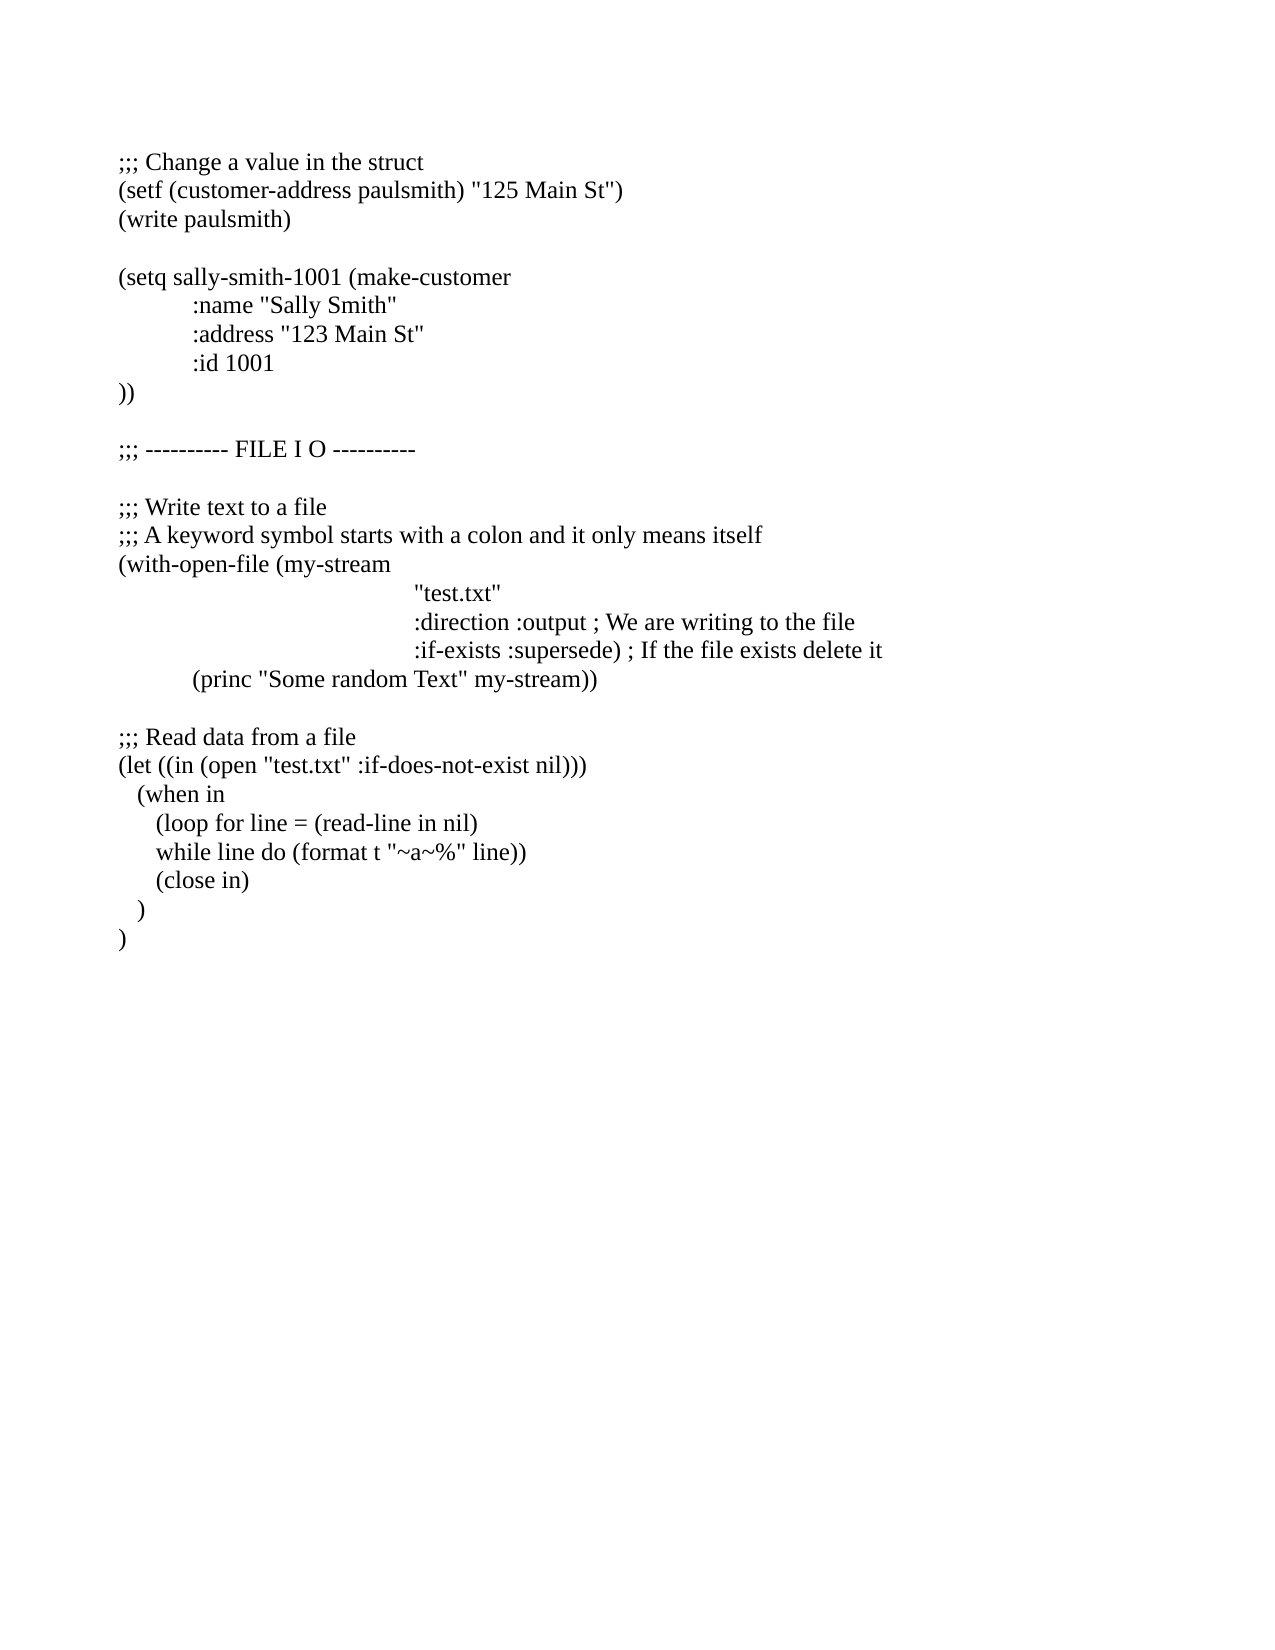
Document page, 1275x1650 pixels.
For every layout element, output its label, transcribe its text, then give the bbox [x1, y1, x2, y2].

text ) [118, 923, 1157, 952]
text (let ((in (open "test.txt" :if-does-not-exist nil))) [118, 751, 1157, 779]
text (setf (customer-address paulsmith) "125 Main St") [118, 176, 1157, 204]
text ;;; Read data from a file [118, 722, 1157, 751]
text :id 1001 [118, 348, 1157, 377]
text ;;; Change a value in the struct [118, 147, 1157, 176]
text (loop for line = (read-line in nil) [118, 808, 1157, 837]
text (princ "Some random Text" my-stream)) [118, 664, 1157, 693]
text (close in) [118, 866, 1157, 894]
text :address "123 Main St" [118, 319, 1157, 348]
text :name "Sally Smith" [118, 291, 1157, 319]
text (when in [118, 779, 1157, 808]
text (setq sally-smith-1001 (make-customer [118, 262, 1157, 291]
text (write paulsmith) [118, 204, 1157, 233]
text (with-open-file (my-stream [118, 549, 1157, 578]
text ) [118, 894, 1157, 923]
text ;;; A keyword symbol starts with a colon and it only means itself [118, 521, 1157, 549]
text ;;; Write text to a file [118, 492, 1157, 521]
text "test.txt" [118, 578, 1157, 607]
text )) [118, 377, 1157, 406]
text :if-exists :supersede) ; If the file exists delete it [118, 636, 1157, 664]
text while line do (format t "~a~%" line)) [118, 837, 1157, 866]
text :direction :output ; We are writing to the file [118, 607, 1157, 636]
text ;;; ---------- FILE I O ---------- [118, 434, 1157, 463]
